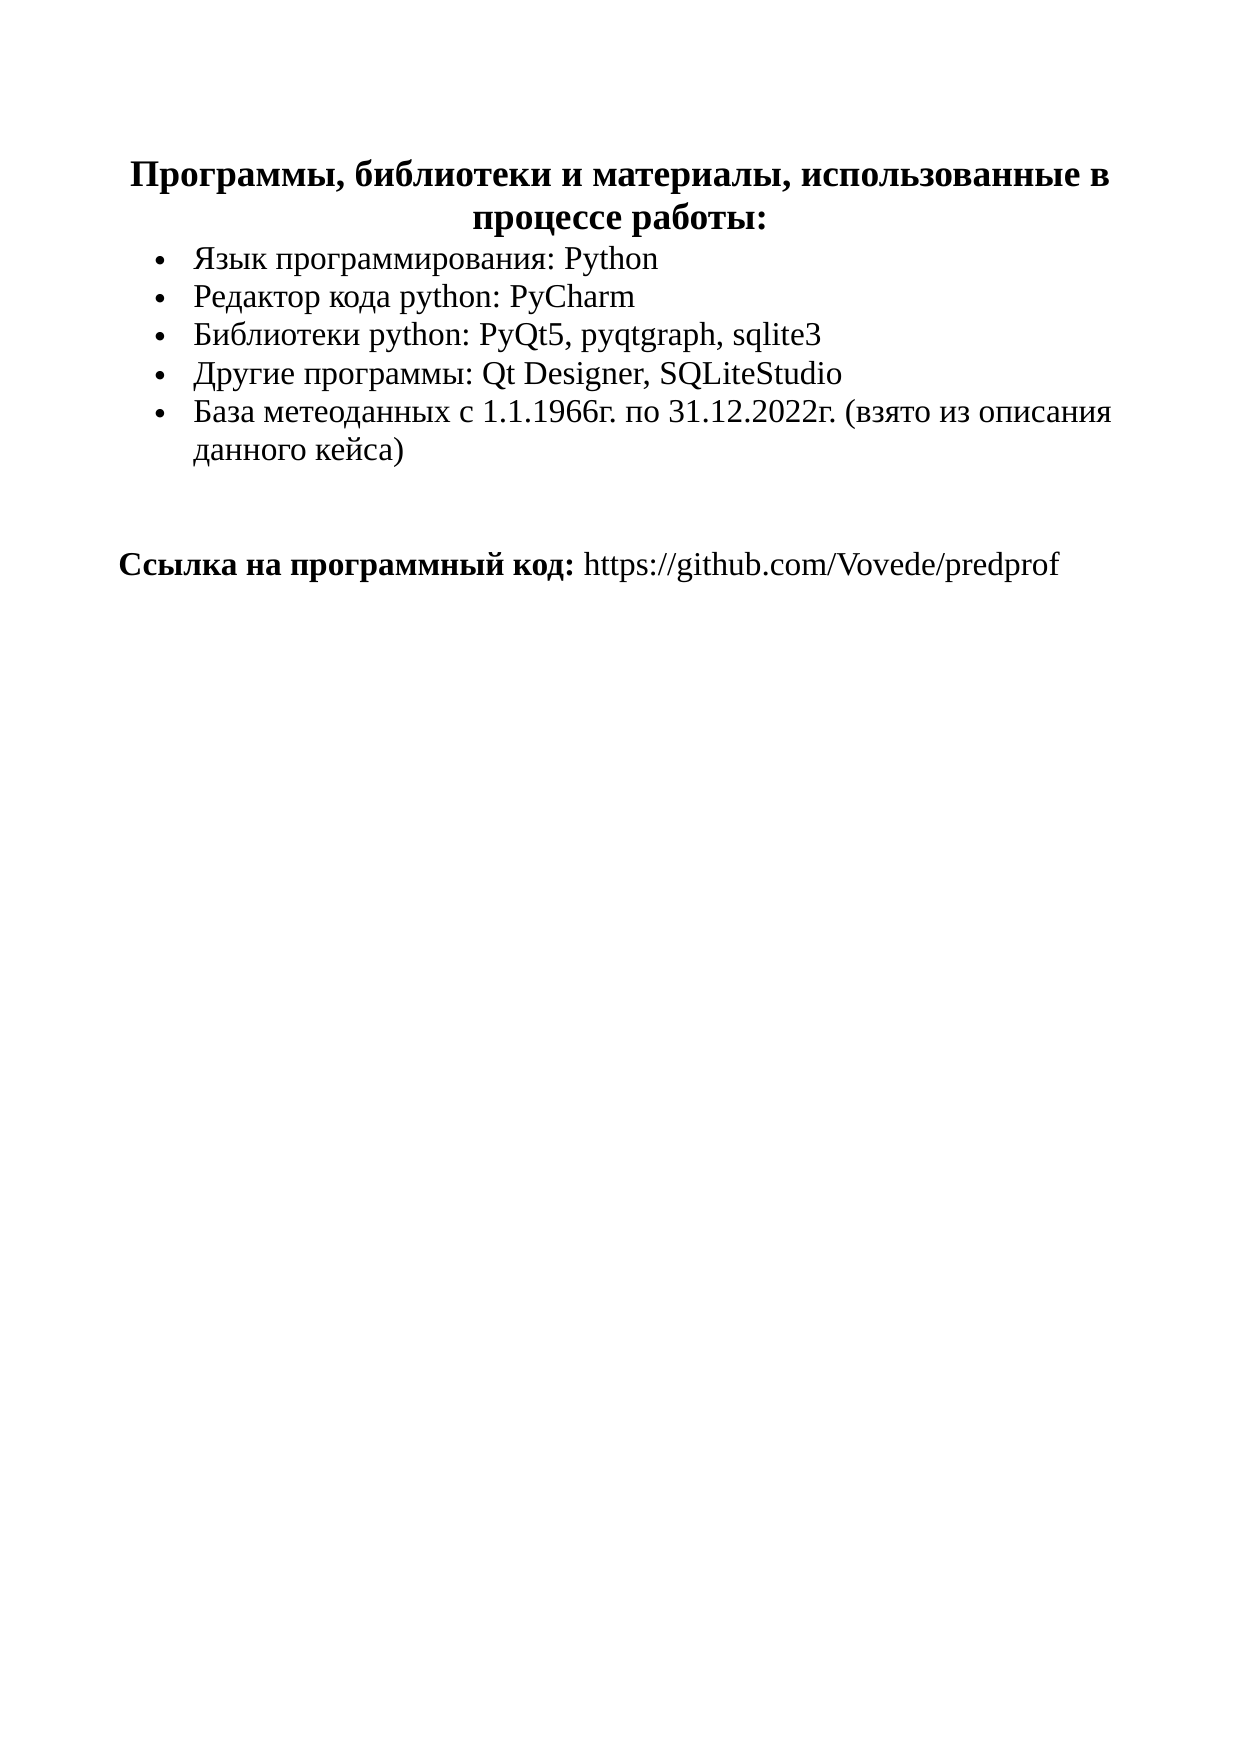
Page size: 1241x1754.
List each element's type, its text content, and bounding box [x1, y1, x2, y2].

list База метеоданных с 1.1.1966г. по 31.12.2022г. (взято из описания данного кейса) [156, 391, 1122, 468]
list Другие программы: Qt Designer, SQLiteStudio [156, 353, 1122, 391]
list Язык программирования: Python [156, 238, 1122, 276]
text Программы, библиотеки и материалы, использованные в процессе работы: [118, 152, 1122, 238]
list Библиотеки python: PyQt5, pyqtgraph, sqlite3 [156, 314, 1122, 353]
list Редактор кода python: PyCharm [156, 276, 1122, 314]
text Ссылка на программный код: https://github.com/Vovede/predprof [118, 544, 1122, 583]
